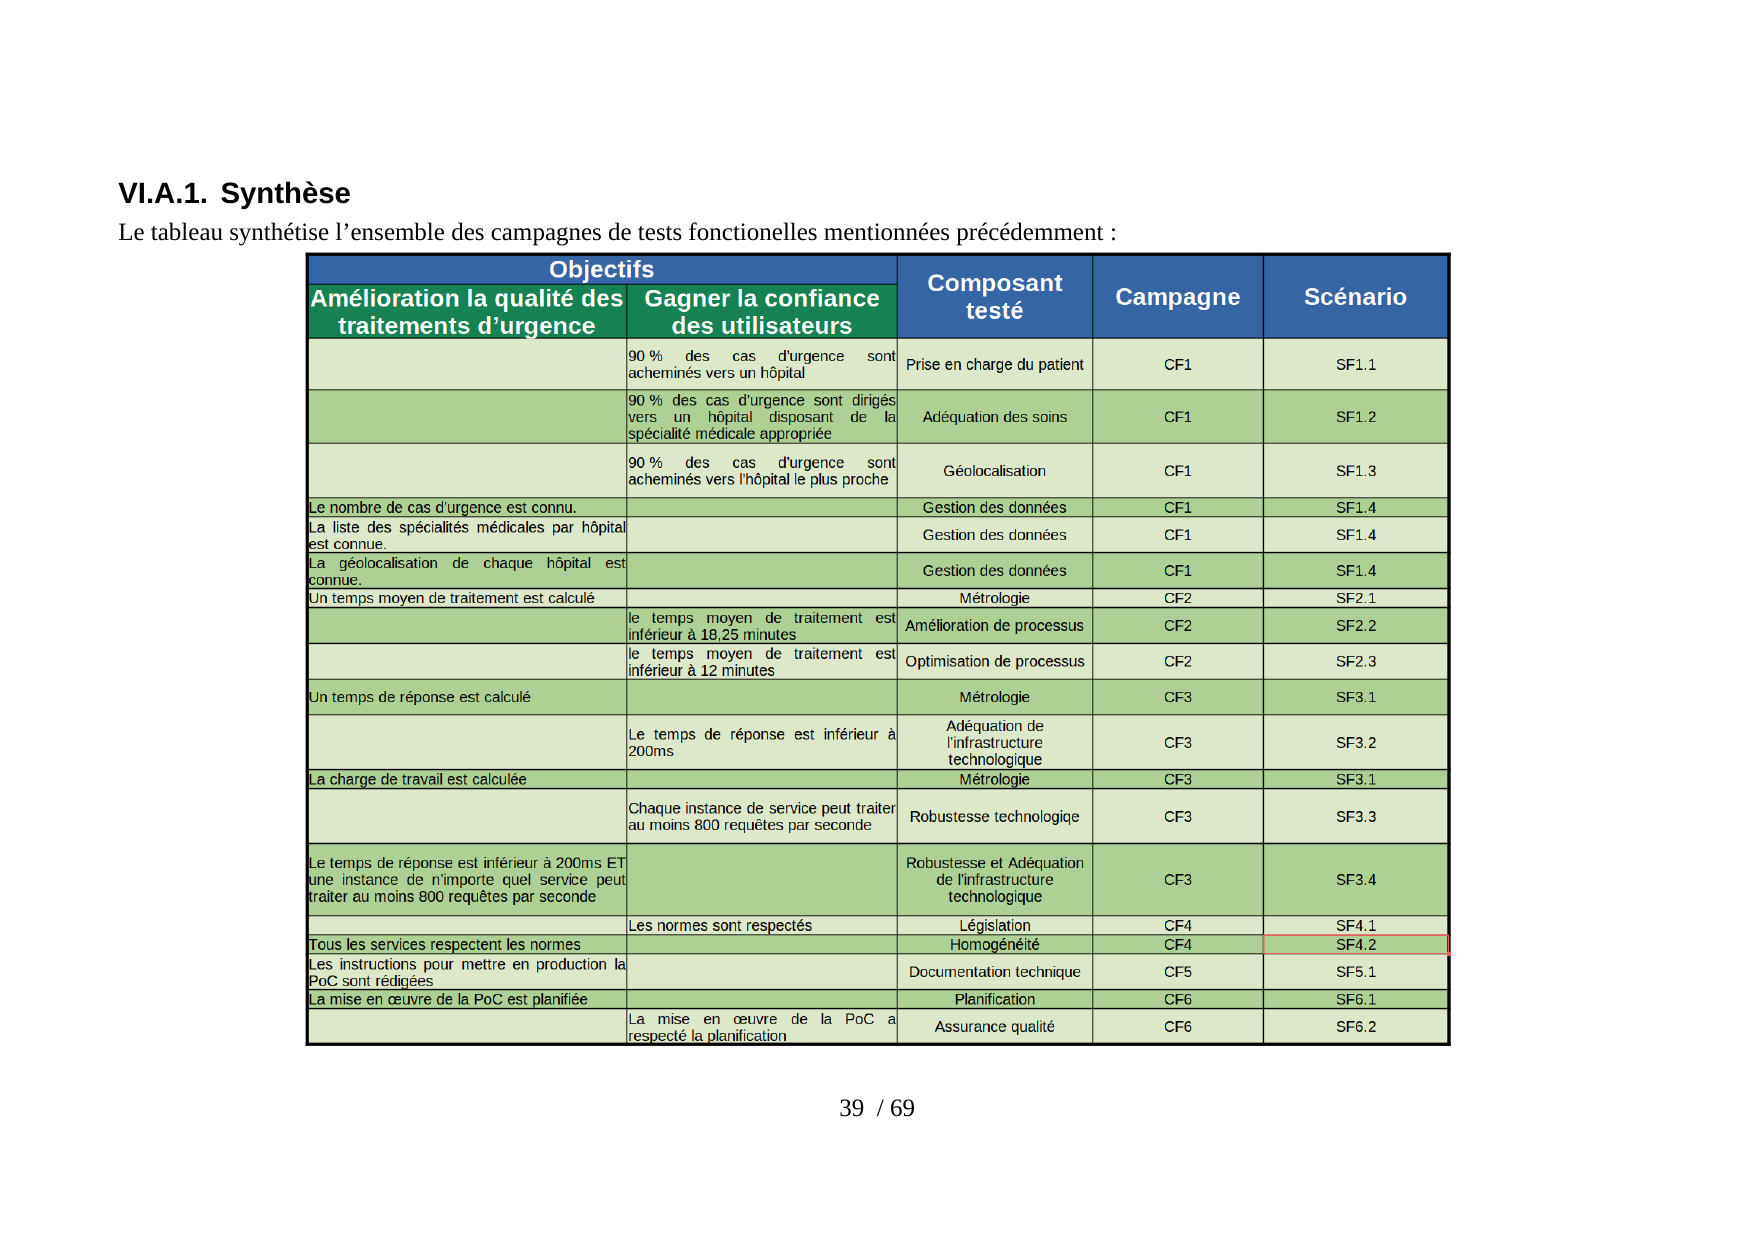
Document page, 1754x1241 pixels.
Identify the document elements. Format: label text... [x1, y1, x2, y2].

text Le tableau synthétise l’ensemble des campagnes de tests fonctionelles mentionnées précédemment : [118, 217, 1636, 245]
subtitle Synthèse [118, 176, 1636, 210]
picture [302, 249, 1452, 1049]
